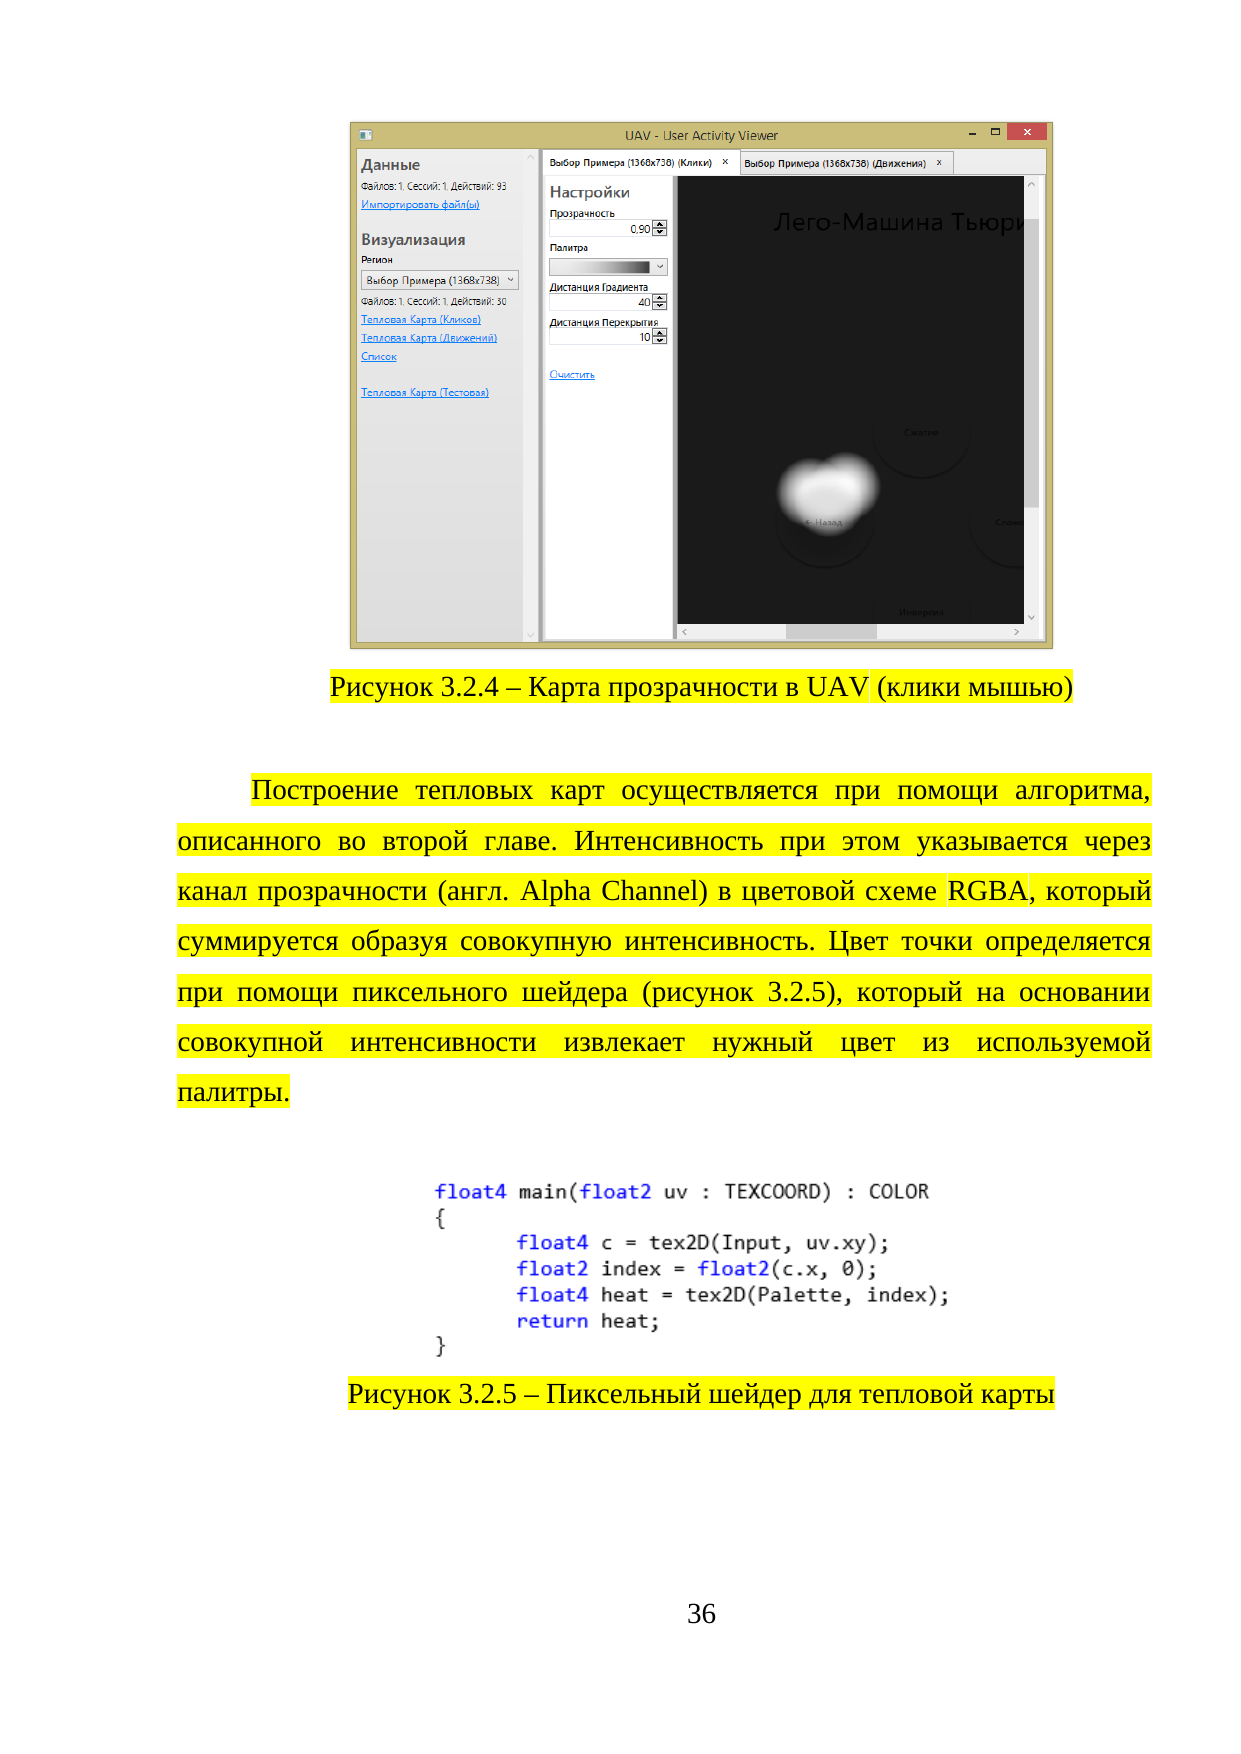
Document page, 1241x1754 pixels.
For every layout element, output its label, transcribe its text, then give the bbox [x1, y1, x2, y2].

text Построение тепловых карт осуществляется при помощи алгоритма, описанного во второй главе. Интенсивность при этом указывается через канал прозрачности (англ. Alpha Channel) в цветовой схеме RGBA, который суммируется образуя совокупную интенсивность. Цвет точки определяется при помощи пиксельного шейдера (рисунок 3.2.5), который на основании совокупной интенсивности извлекает нужный цвет из используемой палитры. [177, 772, 1152, 1108]
text Рисунок 3.2.4 – Карта прозрачности в UAV (клики мышью) [177, 669, 1152, 703]
picture [346, 118, 1056, 652]
picture [429, 1175, 973, 1360]
text Рисунок 3.2.5 – Пиксельный шейдер для тепловой карты [177, 1376, 1152, 1410]
